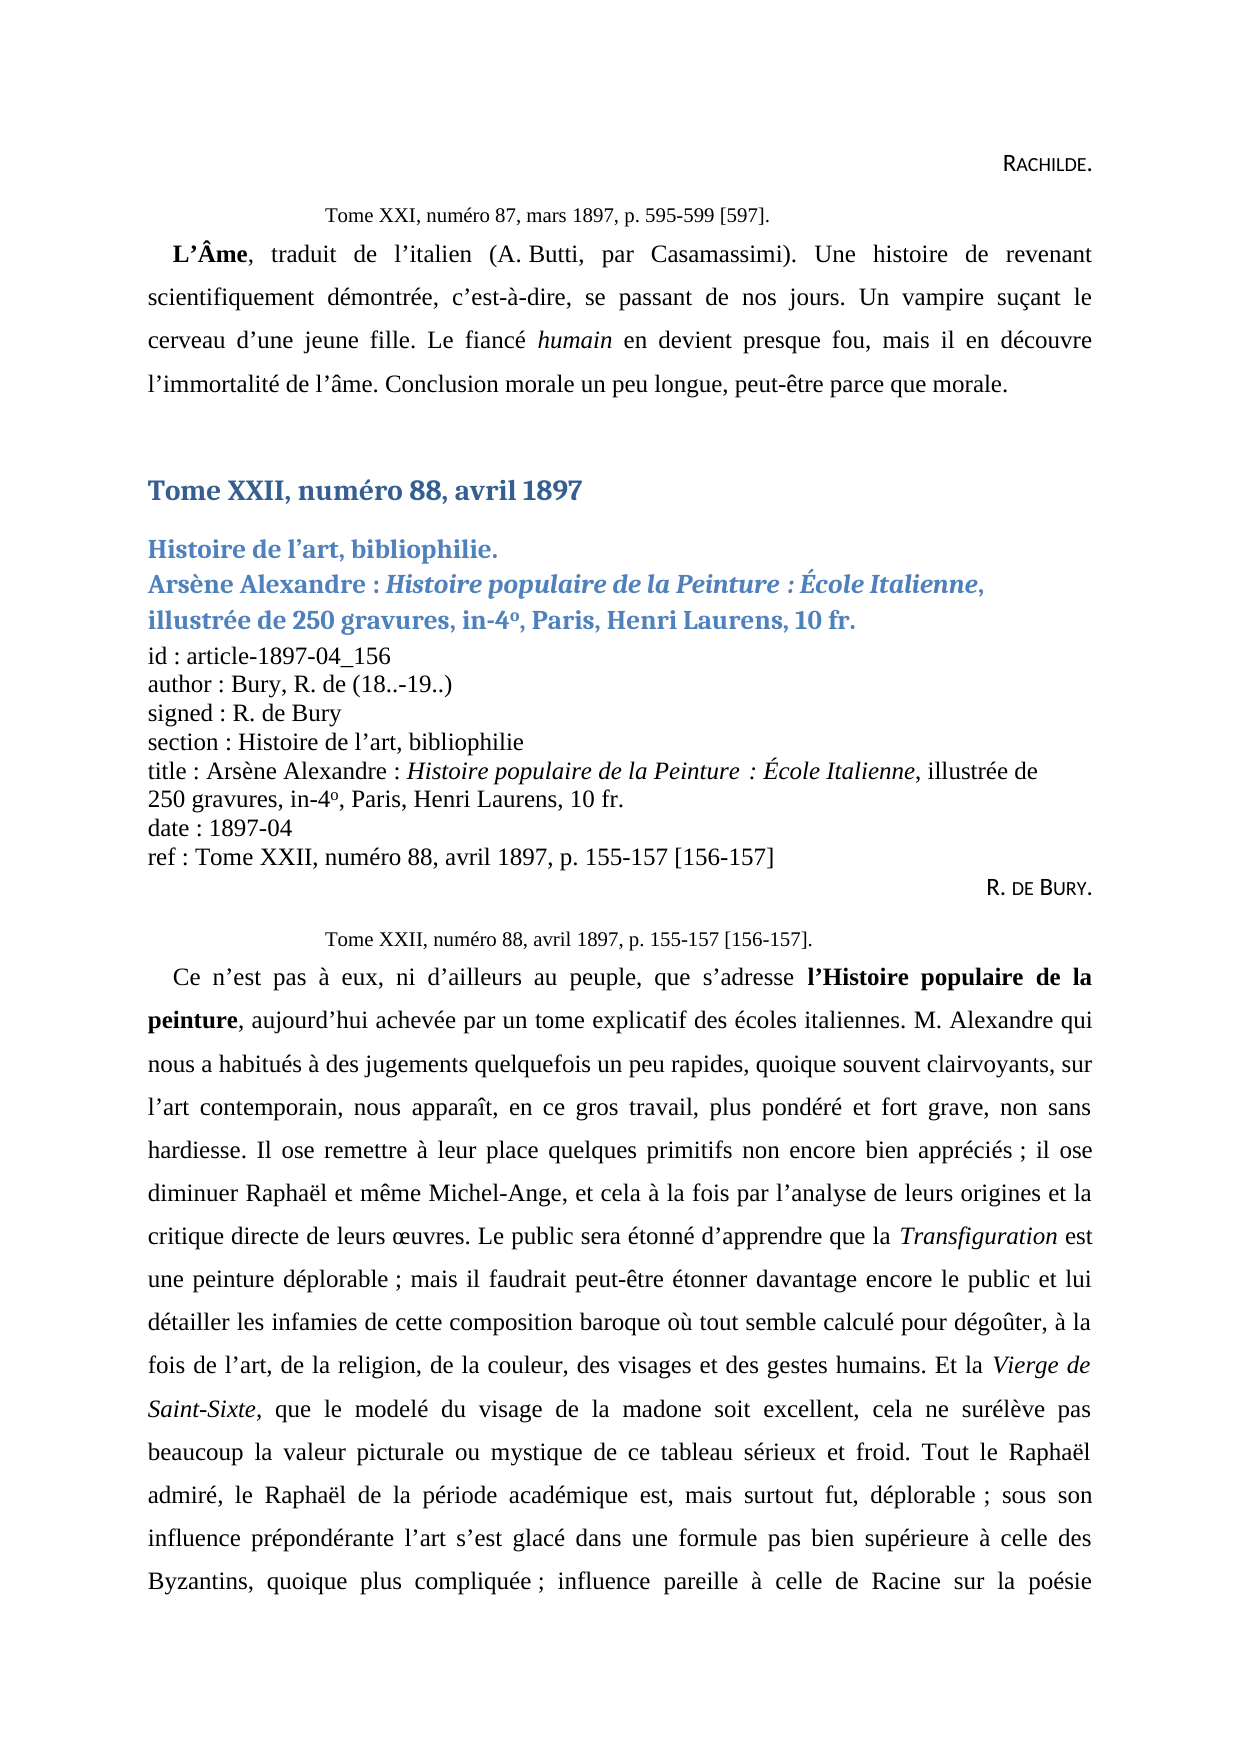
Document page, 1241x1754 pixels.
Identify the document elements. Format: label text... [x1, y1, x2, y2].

text L’Âme, traduit de l’italien (A. Butti, par Casamassimi). Une histoire de revenant scientifiquement démontrée, c’est-à-dire, se passant de nos jours. Un vampire suçant le cerveau d’une jeune fille. Le fiancé humain en devient presque fou, mais il en découvre l’immortalité de l’âme. Conclusion morale un peu longue, peut-être parce que morale. [148, 239, 1093, 397]
text title : Arsène Alexandre : Histoire populaire de la Peinture : École Italienne, illustrée de 250 gravures, in-4o, Paris, Henri Laurens, 10 fr. [148, 756, 1093, 813]
text R. de Bury. [148, 871, 1093, 901]
text Rachilde. [148, 148, 1093, 178]
text Ce n’est pas à eux, ni d’ailleurs au peuple, que s’adresse l’Histoire populaire de la peinture, aujourd’hui achevée par un tome explicatif des écoles italiennes. M. Alexandre qui nous a habitués à des jugements quelquefois un peu rapides, quoique souvent clairvoyants, sur l’art contemporain, nous apparaît, en ce gros travail, plus pondéré et fort grave, non sans hardiesse. Il ose remettre à leur place quelques primitifs non encore bien appréciés ; il ose diminuer Raphaël et même Michel-Ange, et cela à la fois par l’analyse de leurs origines et la critique directe de leurs œuvres. Le public sera étonné d’apprendre que la Transfiguration est une peinture déplorable ; mais il faudrait peut-être étonner davantage encore le public et lui détailler les infamies de cette composition baroque où tout semble calculé pour dégoûter, à la fois de l’art, de la religion, de la couleur, des visages et des gestes humains. Et la Vierge de Saint-Sixte, que le modelé du visage de la madone soit excellent, cela ne surélève pas beaucoup la valeur picturale ou mystique de ce tableau sérieux et froid. Tout le Raphaël admiré, le Raphaël de la période académique est, mais surtout fut, déplorable ; sous son influence prépondérante l’art s’est glacé dans une formule pas bien supérieure à celle des Byzantins, quoique plus compliquée ; influence pareille à celle de Racine sur la poésie [148, 962, 1093, 1595]
text id : article-1897-04_156 [148, 641, 1093, 669]
text date : 1897-04 [148, 813, 1093, 842]
subtitle Histoire de l’art, bibliophilie. Arsène Alexandre : Histoire populaire de la Peinture : École Italienne, illustrée de 250 gravures, in-4o, Paris, Henri Laurens, 10 fr. [148, 534, 1093, 636]
text author : Bury, R. de (18..-19..) [148, 669, 1093, 698]
text Tome XXI, numéro 87, mars 1897, p. 595-599 [597]. [325, 203, 1093, 227]
text section : Histoire de l’art, bibliophilie [148, 727, 1093, 756]
text Tome XXII, numéro 88, avril 1897, p. 155-157 [156-157]. [325, 927, 1093, 951]
text signed : R. de Bury [148, 698, 1093, 727]
text ref : Tome XXII, numéro 88, avril 1897, p. 155-157 [156-157] [148, 842, 1093, 871]
subtitle Tome XXII, numéro 88, avril 1897 [148, 474, 1093, 508]
